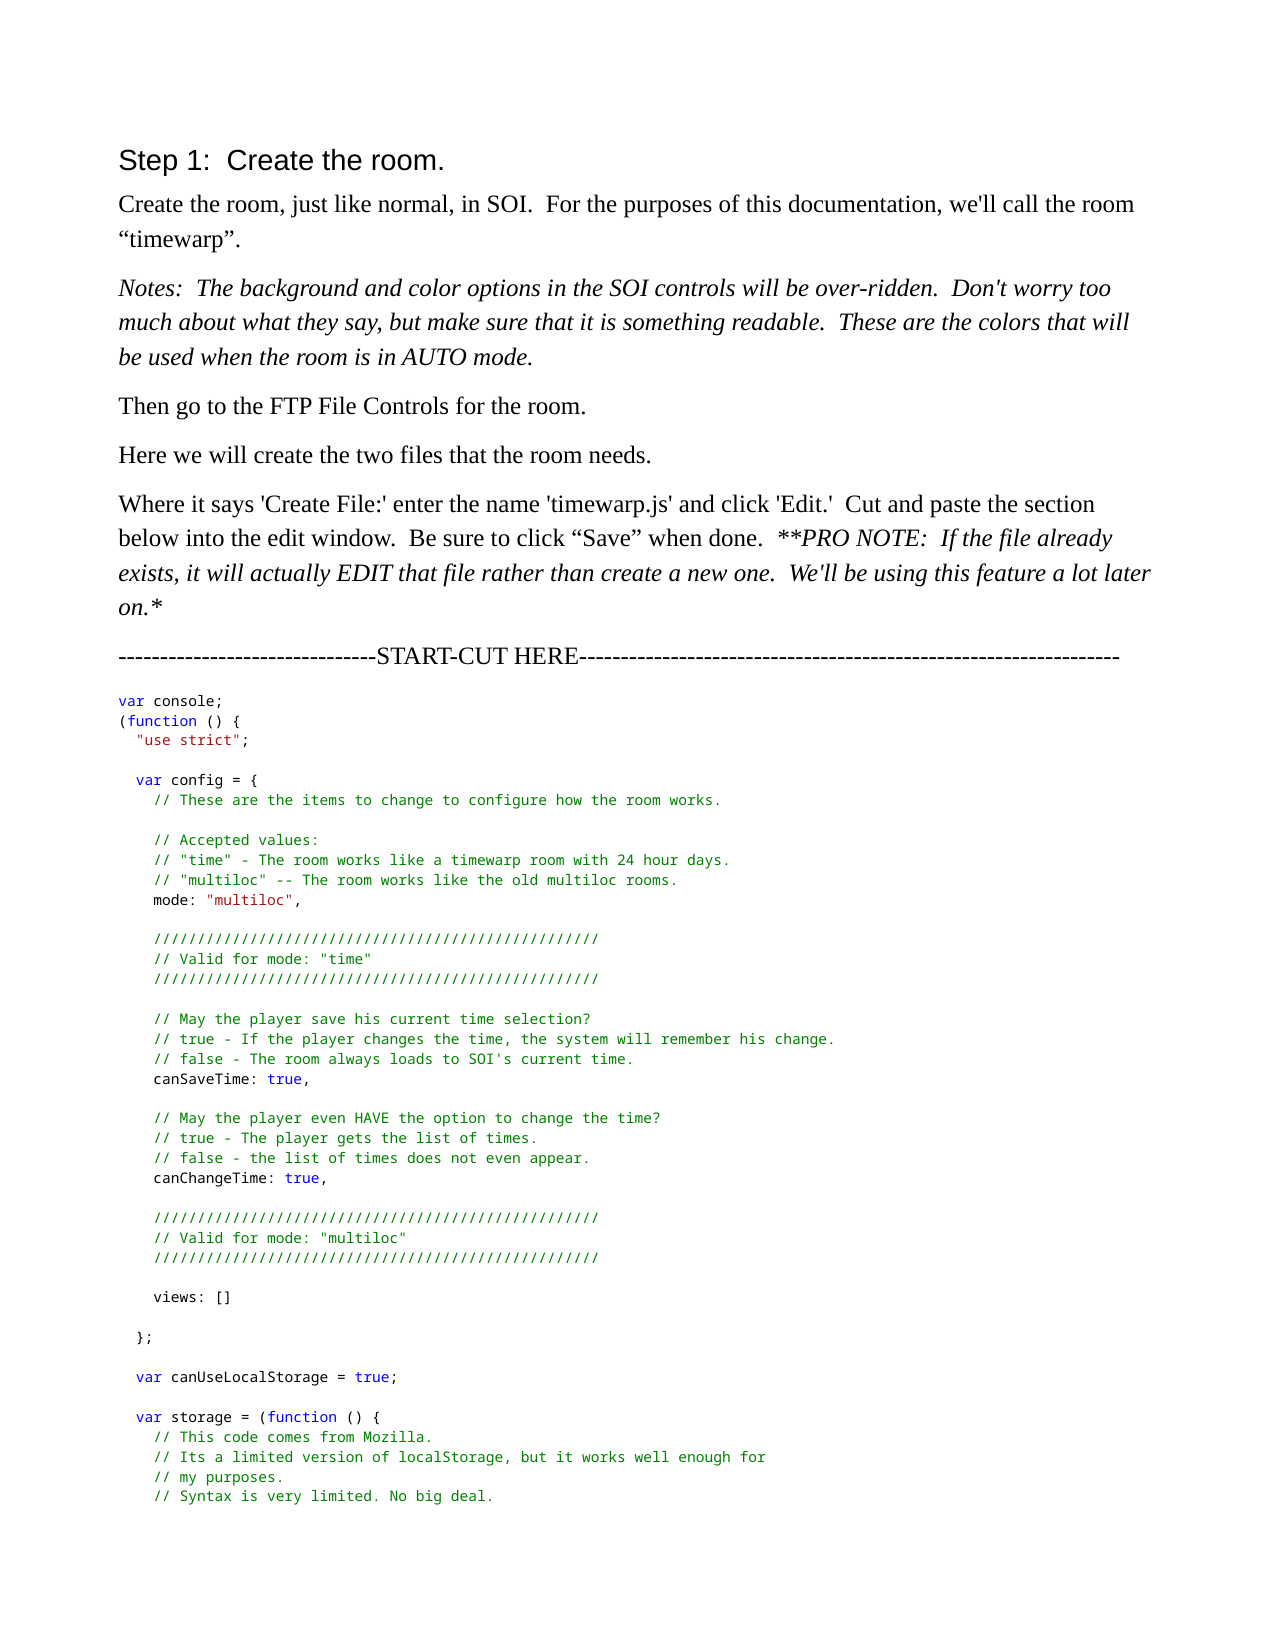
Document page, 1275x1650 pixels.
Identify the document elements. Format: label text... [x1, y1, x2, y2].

text // "time" - The room works like a timewarp room with 24 hour days. [118, 849, 1157, 869]
text /////////////////////////////////////////////////// [118, 1247, 1157, 1267]
text Here we will create the two files that the room needs. [118, 440, 1157, 468]
text (function () { [118, 710, 1157, 730]
text // May the player even HAVE the option to change the time? [118, 1108, 1157, 1128]
text var config = { [118, 770, 1157, 790]
text var canUseLocalStorage = true; [118, 1367, 1157, 1387]
text var console; [118, 690, 1157, 710]
text Then go to the FTP File Controls for the room. [118, 391, 1157, 419]
text // Valid for mode: "multiloc" [118, 1228, 1157, 1247]
subtitle Step 1: Create the room. [118, 143, 1157, 177]
text // Accepted values: [118, 830, 1157, 849]
text canChangeTime: true, [118, 1168, 1157, 1188]
text // my purposes. [118, 1466, 1157, 1486]
text -------------------------------START-CUT HERE----------------------------------------------------------------- [118, 641, 1157, 670]
text /////////////////////////////////////////////////// [118, 929, 1157, 949]
text // true - If the player changes the time, the system will remember his change. [118, 1029, 1157, 1048]
text "use strict"; [118, 730, 1157, 750]
text views: [] [118, 1287, 1157, 1307]
text // true - The player gets the list of times. [118, 1128, 1157, 1148]
text canSaveTime: true, [118, 1068, 1157, 1088]
text // Syntax is very limited. No big deal. [118, 1486, 1157, 1506]
text mode: "multiloc", [118, 889, 1157, 909]
text // Its a limited version of localStorage, but it works well enough for [118, 1446, 1157, 1466]
text Create the room, just like normal, in SOI. For the purposes of this documentation, we'll call the room “timewarp”. [118, 189, 1157, 252]
text // false - The room always loads to SOI's current time. [118, 1048, 1157, 1068]
text var storage = (function () { [118, 1407, 1157, 1427]
text Where it says 'Create File:' enter the name 'timewarp.js' and click 'Edit.' Cut and paste the section below into the edit window. Be sure to click “Save” when done. **PRO NOTE: If the file already exists, it will actually EDIT that file rather than create a new one. We'll be using this feature a lot later on.* [118, 489, 1157, 621]
text /////////////////////////////////////////////////// [118, 969, 1157, 989]
text // Valid for mode: "time" [118, 949, 1157, 969]
text /////////////////////////////////////////////////// [118, 1208, 1157, 1228]
text // false - the list of times does not even appear. [118, 1148, 1157, 1168]
text // This code comes from Mozilla. [118, 1427, 1157, 1446]
text Notes: The background and color options in the SOI controls will be over-ridden. Don't worry too much about what they say, but make sure that it is something readable. These are the colors that will be used when the room is in AUTO mode. [118, 273, 1157, 370]
text // "multiloc" -- The room works like the old multiloc rooms. [118, 869, 1157, 889]
text }; [118, 1327, 1157, 1347]
text // May the player save his current time selection? [118, 1009, 1157, 1029]
text // These are the items to change to configure how the room works. [118, 790, 1157, 810]
